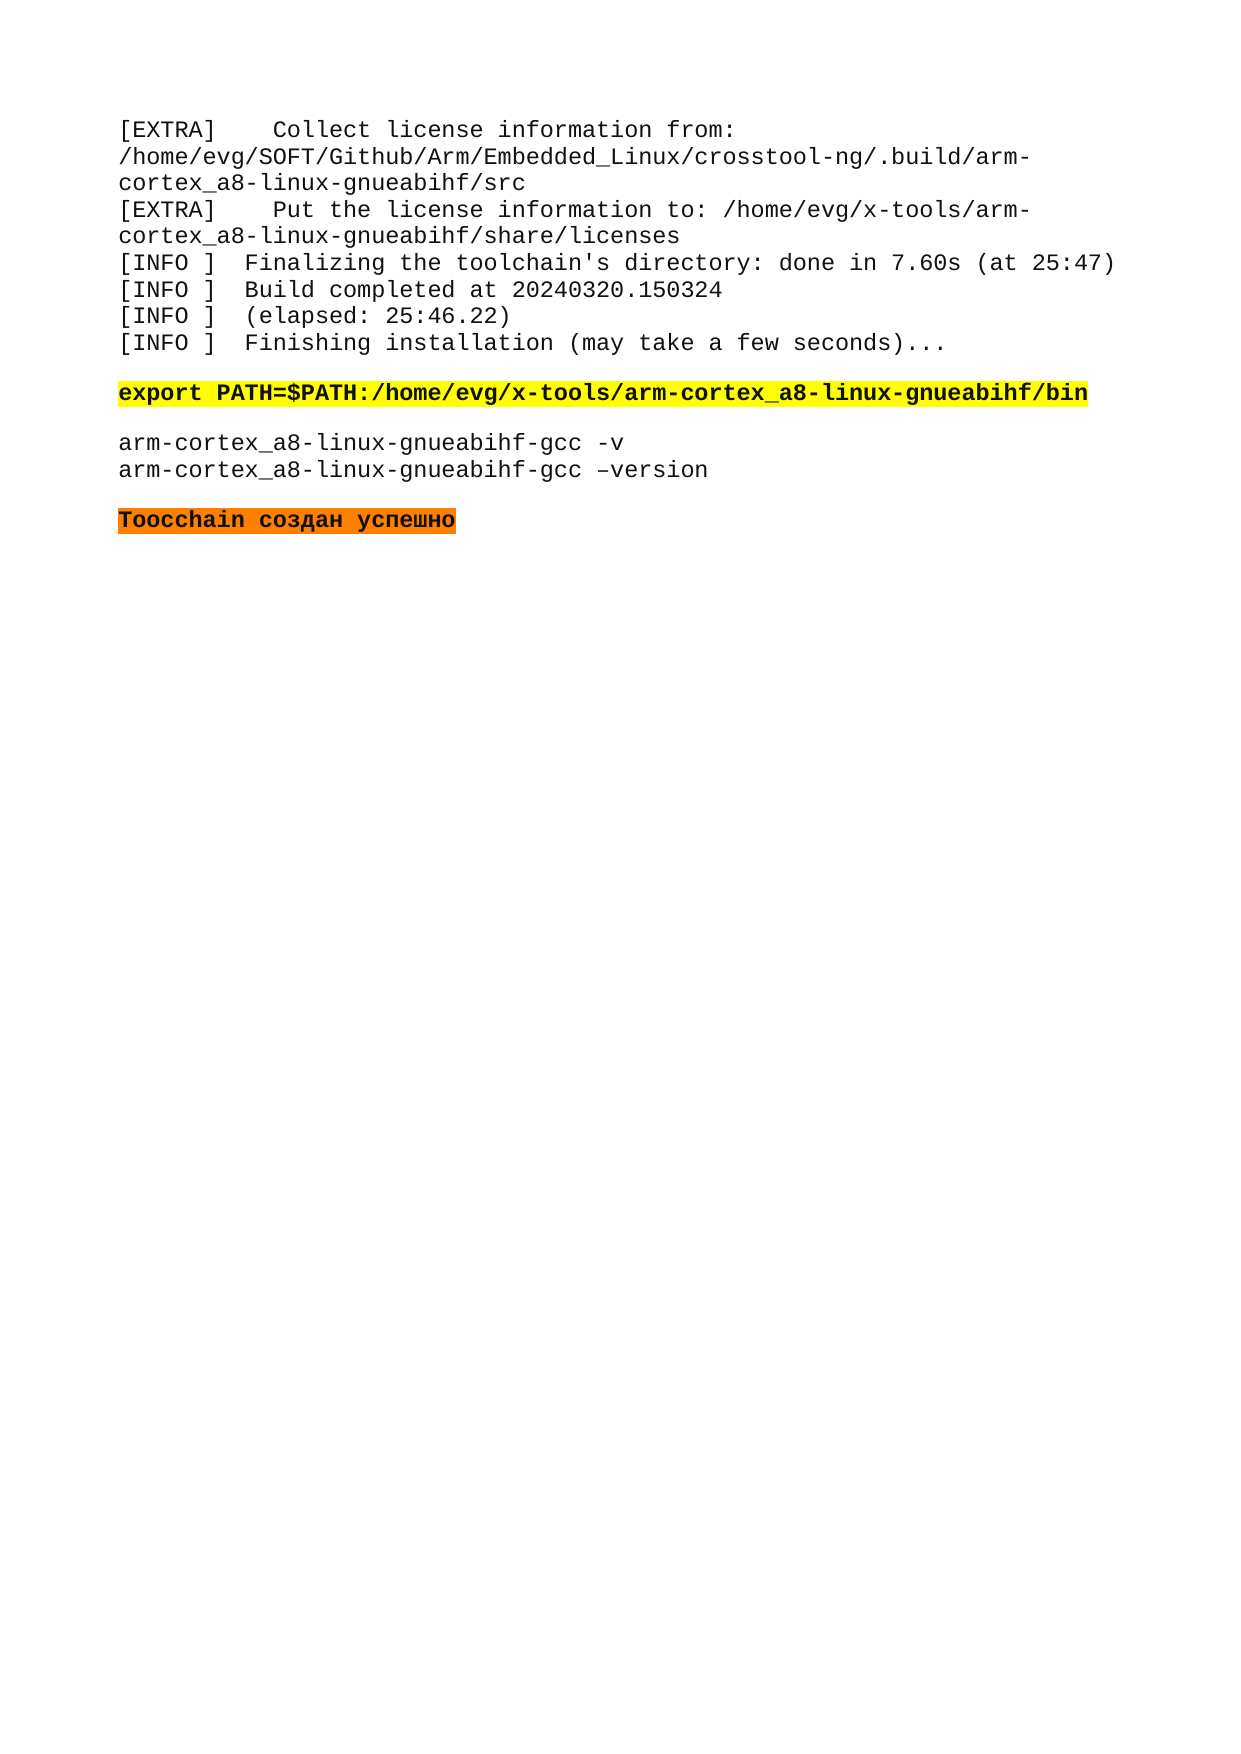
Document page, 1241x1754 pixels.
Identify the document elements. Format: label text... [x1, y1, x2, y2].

text Toocchain создан успешно [118, 508, 1122, 534]
text [EXTRA] Collect license information from: /home/evg/SOFT/Github/Arm/Embedded_Linux/crosstool-ng/.build/arm-cortex_a8-linux-gnueabihf/src [118, 118, 1122, 198]
text arm-cortex_a8-linux-gnueabihf-gcc -v [118, 431, 1122, 458]
text [INFO ] Finishing installation (may take a few seconds)... [118, 331, 1122, 357]
text [EXTRA] Put the license information to: /home/evg/x-tools/arm-cortex_a8-linux-gnueabihf/share/licenses [118, 198, 1122, 251]
text [INFO ] Build completed at 20240320.150324 [118, 277, 1122, 304]
text arm-cortex_a8-linux-gnueabihf-gcc –version [118, 458, 1122, 484]
text [INFO ] (elapsed: 25:46.22) [118, 304, 1122, 331]
text export PATH=$PATH:/home/evg/x-tools/arm-cortex_a8-linux-gnueabihf/bin [118, 381, 1122, 407]
text [INFO ] Finalizing the toolchain's directory: done in 7.60s (at 25:47) [118, 251, 1122, 277]
